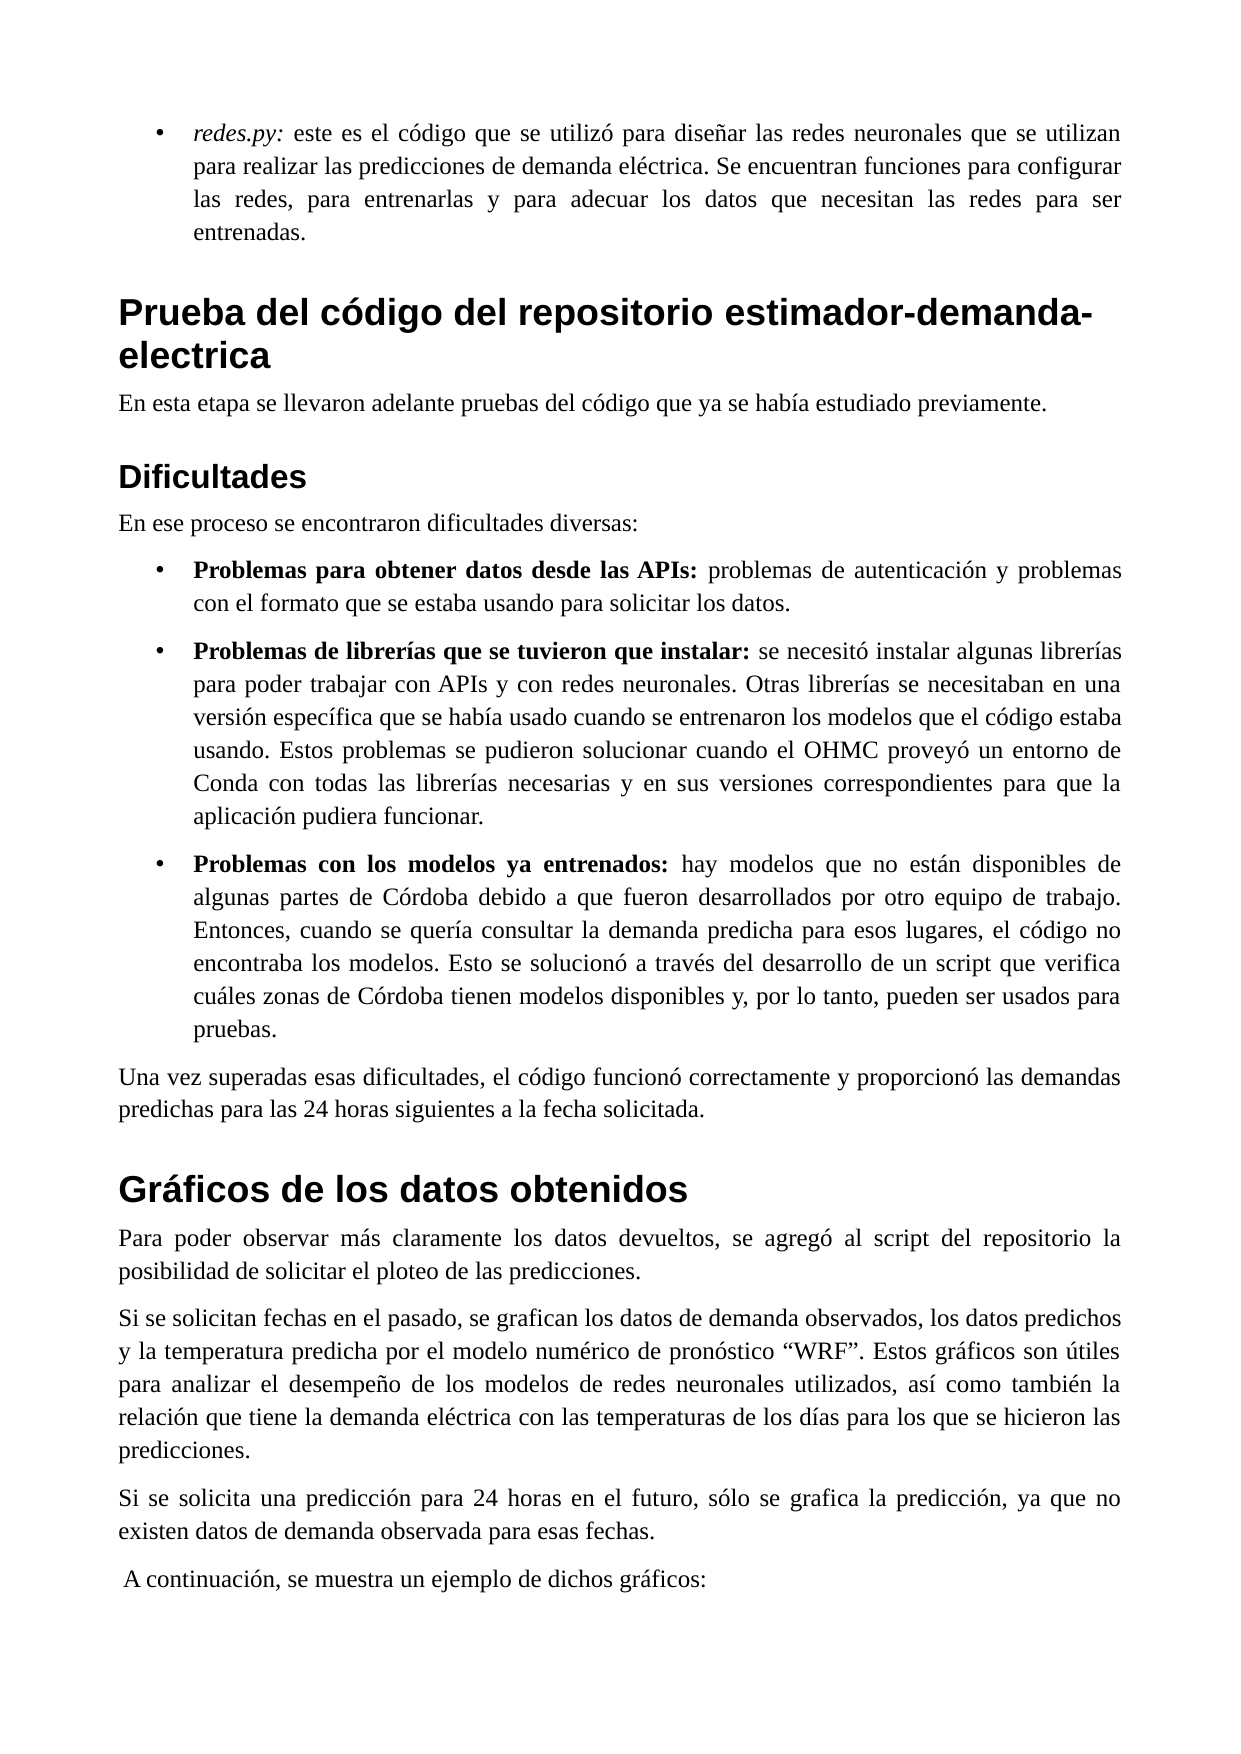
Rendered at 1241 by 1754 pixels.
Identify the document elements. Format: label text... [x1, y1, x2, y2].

list redes.py: este es el código que se utilizó para diseñar las redes neuronales que se utilizan para realizar las predicciones de demanda eléctrica. Se encuentran funciones para configurar las redes, para entrenarlas y para adecuar los datos que necesitan las redes para ser entrenadas. [156, 118, 1122, 246]
text Si se solicitan fechas en el pasado, se grafican los datos de demanda observados, los datos predichos y la temperatura predicha por el modelo numérico de pronóstico “WRF”. Estos gráficos son útiles para analizar el desempeño de los modelos de redes neuronales utilizados, así como también la relación que tiene la demanda eléctrica con las temperaturas de los días para los que se hicieron las predicciones. [118, 1303, 1122, 1464]
text En esta etapa se llevaron adelante pruebas del código que ya se había estudiado previamente. [118, 388, 1122, 417]
list Problemas con los modelos ya entrenados: hay modelos que no están disponibles de algunas partes de Córdoba debido a que fueron desarrollados por otro equipo de trabajo. Entonces, cuando se quería consultar la demanda predicha para esos lugares, el código no encontraba los modelos. Esto se solucionó a través del desarrollo de un script que verifica cuáles zonas de Córdoba tienen modelos disponibles y, por lo tanto, pueden ser usados para pruebas. [156, 849, 1122, 1043]
text En ese proceso se encontraron dificultades diversas: [118, 508, 1122, 537]
list Problemas para obtener datos desde las APIs: problemas de autenticación y problemas con el formato que se estaba usando para solicitar los datos. [156, 556, 1122, 617]
subtitle Gráficos de los datos obtenidos [118, 1167, 1122, 1210]
subtitle Dificultades [118, 457, 1122, 495]
text Una vez superadas esas dificultades, el código funcionó correctamente y proporcionó las demandas predichas para las 24 horas siguientes a la fecha solicitada. [118, 1062, 1122, 1123]
subtitle Prueba del código del repositorio estimador-demanda-electrica [118, 290, 1122, 376]
text A continuación, se muestra un ejemplo de dichos gráficos: [118, 1564, 1122, 1592]
list Problemas de librerías que se tuvieron que instalar: se necesitó instalar algunas librerías para poder trabajar con APIs y con redes neuronales. Otras librerías se necesitaban en una versión específica que se había usado cuando se entrenaron los modelos que el código estaba usando. Estos problemas se pudieron solucionar cuando el OHMC proveyó un entorno de Conda con todas las librerías necesarias y en sus versiones correspondientes para que la aplicación pudiera funcionar. [156, 636, 1122, 830]
text Si se solicita una predicción para 24 horas en el futuro, sólo se grafica la predicción, ya que no existen datos de demanda observada para esas fechas. [118, 1483, 1122, 1545]
text Para poder observar más claramente los datos devueltos, se agregó al script del repositorio la posibilidad de solicitar el ploteo de las predicciones. [118, 1223, 1122, 1284]
